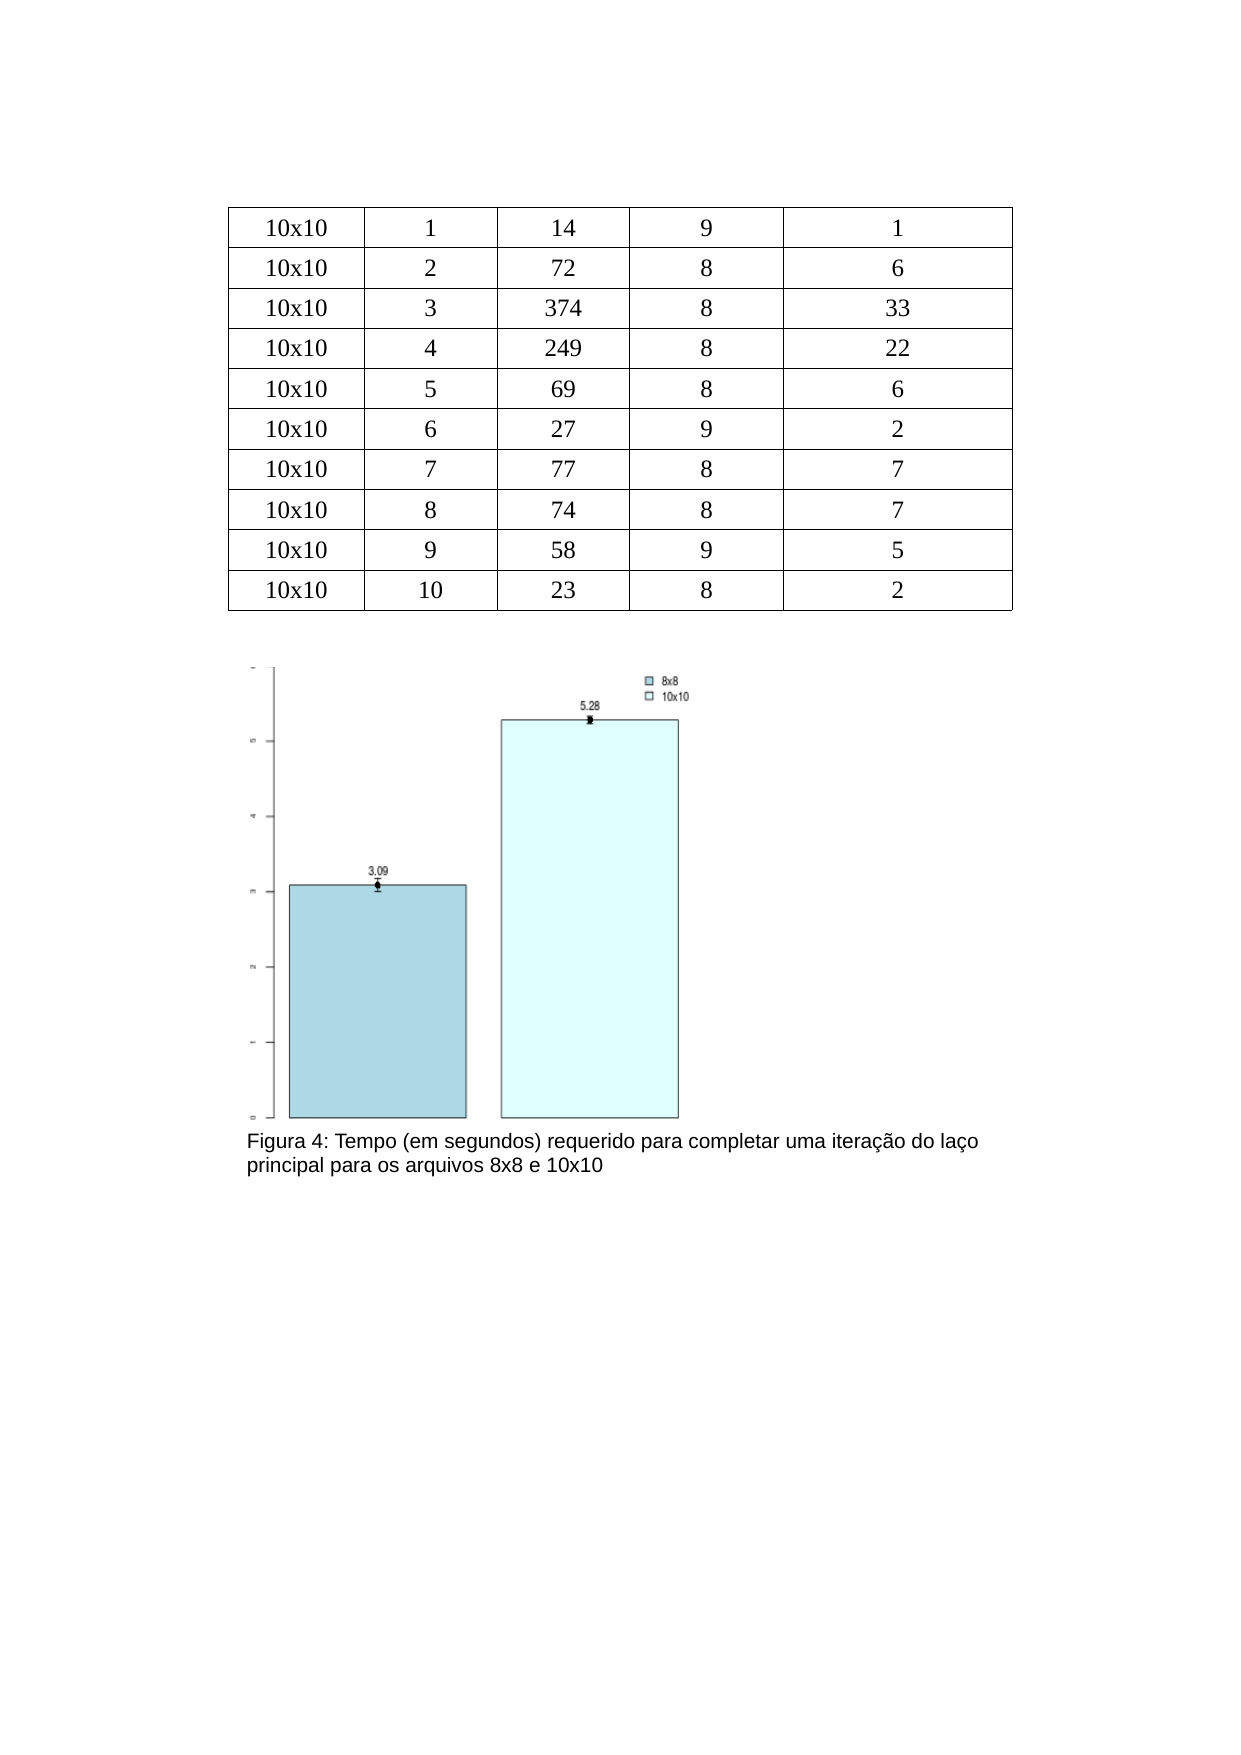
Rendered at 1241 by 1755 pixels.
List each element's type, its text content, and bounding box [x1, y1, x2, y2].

table_cell 8 [630, 289, 783, 328]
table_cell 3 [365, 289, 497, 328]
table_cell 5 [784, 530, 1012, 569]
table_cell 9 [630, 530, 783, 569]
table_cell 72 [498, 248, 629, 287]
table_cell 7 [365, 450, 497, 489]
table_cell 10x10 [229, 208, 364, 247]
text Figura 4: Tempo (em segundos) requerido para completar uma iteração do laço principal para os arquivos 8x8 e 10x10 [247, 667, 994, 1177]
table_cell 8 [365, 490, 497, 529]
table_cell 1 [784, 208, 1012, 247]
table_cell 6 [784, 369, 1012, 408]
table_cell 10x10 [229, 490, 364, 529]
table_cell 2 [784, 571, 1012, 610]
table_cell 8 [630, 571, 783, 610]
table_cell 10x10 [229, 571, 364, 610]
table_cell 33 [784, 289, 1012, 328]
table_cell 9 [630, 409, 783, 449]
table_cell 10x10 [229, 369, 364, 408]
table_cell 69 [498, 369, 629, 408]
table_cell 9 [365, 530, 497, 569]
table_cell 374 [498, 289, 629, 328]
table_cell 8 [630, 329, 783, 368]
table_cell 10x10 [229, 329, 364, 368]
table_cell 10x10 [229, 289, 364, 328]
table_cell 10 [365, 571, 497, 610]
table_cell 74 [498, 490, 629, 529]
table_cell 9 [630, 208, 783, 247]
table_cell 22 [784, 329, 1012, 368]
table_cell 8 [630, 248, 783, 287]
table_cell 77 [498, 450, 629, 489]
table_cell 2 [784, 409, 1012, 449]
table_cell 4 [365, 329, 497, 368]
table_cell 8 [630, 369, 783, 408]
table_cell 27 [498, 409, 629, 449]
table_cell 1 [365, 208, 497, 247]
table_cell 10x10 [229, 409, 364, 449]
table_cell 6 [365, 409, 497, 449]
table_cell 2 [365, 248, 497, 287]
picture [246, 667, 693, 1129]
table_cell 14 [498, 208, 629, 247]
table_cell 7 [784, 490, 1012, 529]
table_cell 23 [498, 571, 629, 610]
table_cell 5 [365, 369, 497, 408]
table_cell 249 [498, 329, 629, 368]
table_cell 6 [784, 248, 1012, 287]
table_cell 10x10 [229, 248, 364, 287]
table_cell 58 [498, 530, 629, 569]
table_cell 10x10 [229, 530, 364, 569]
table_cell 8 [630, 450, 783, 489]
table_cell 8 [630, 490, 783, 529]
table_cell 7 [784, 450, 1012, 489]
table_cell 10x10 [229, 450, 364, 489]
